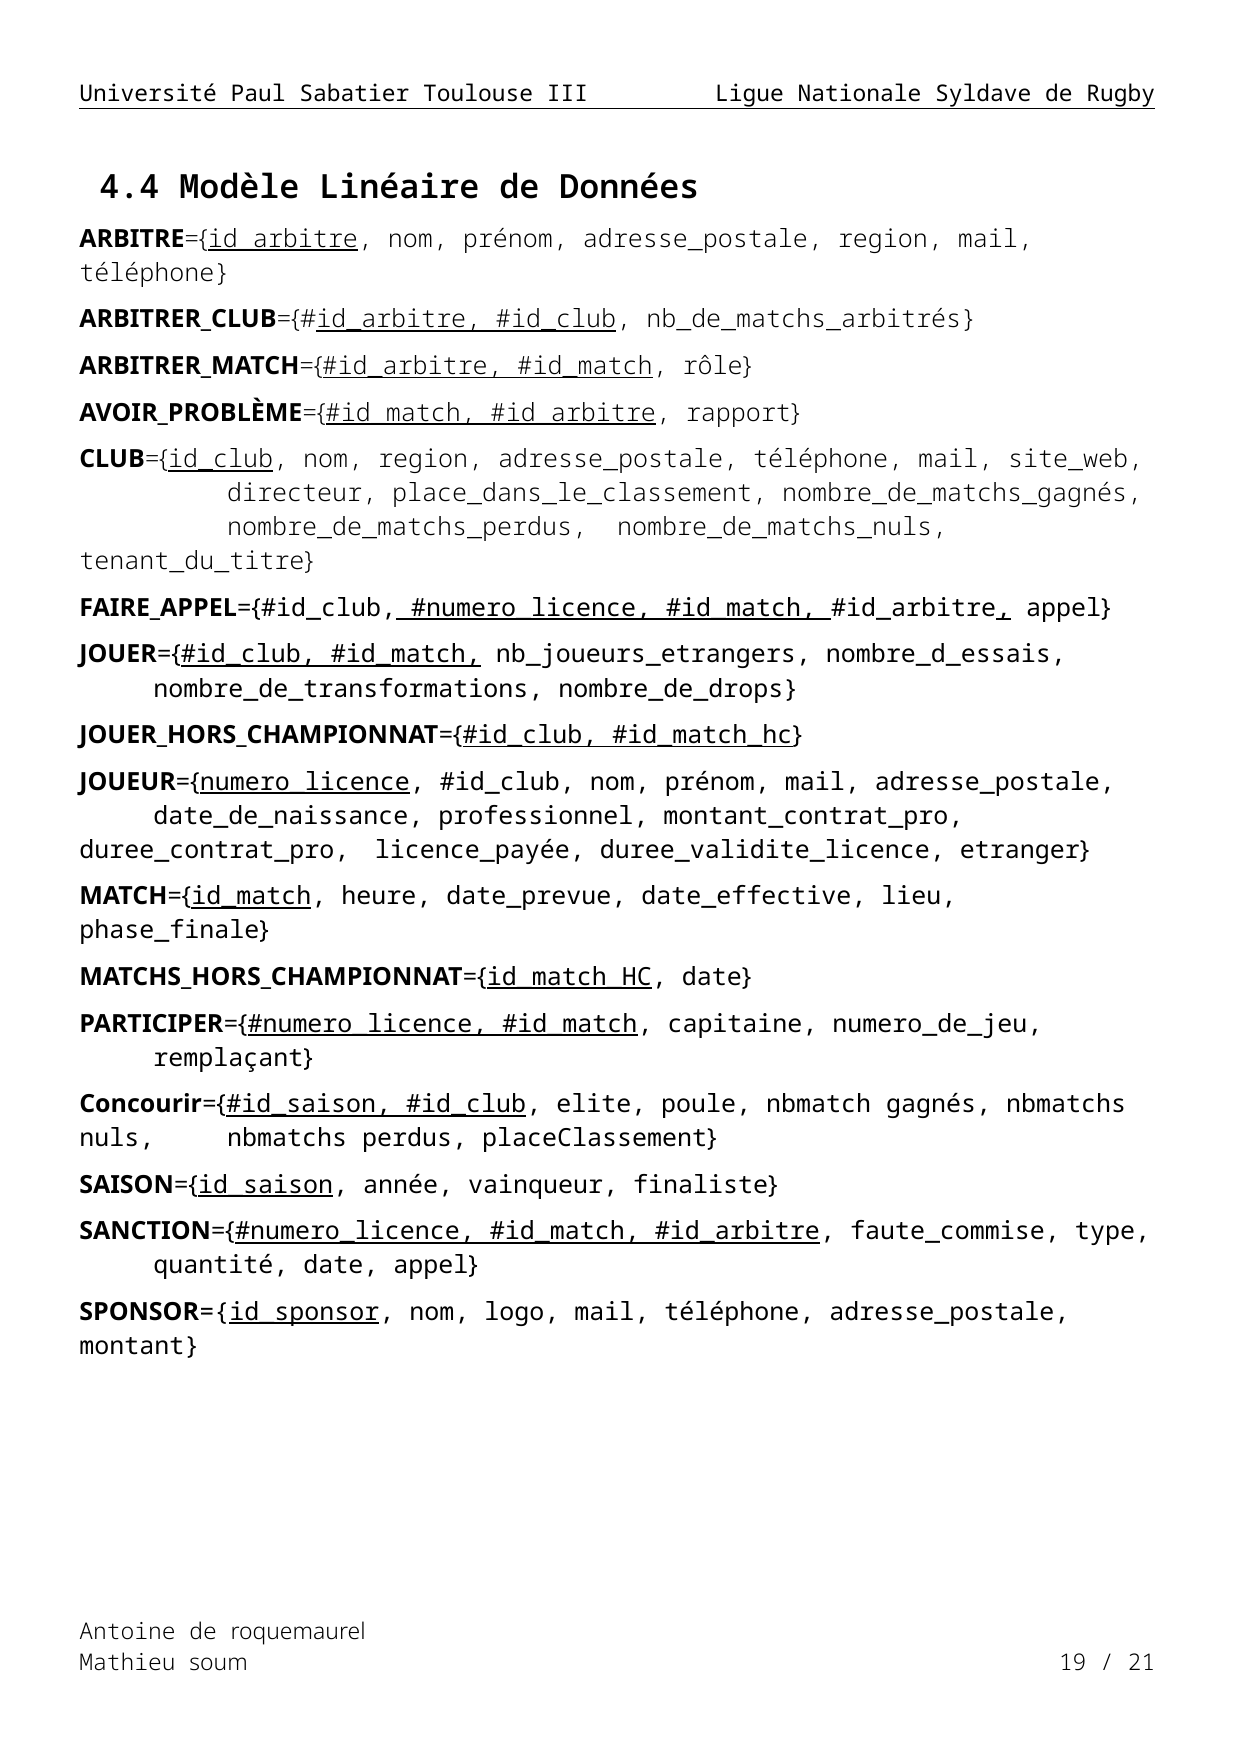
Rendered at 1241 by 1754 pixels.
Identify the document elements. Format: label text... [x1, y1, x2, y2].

text MATCHS_HORS_CHAMPIONNAT={id_match_HC, date} [79, 959, 1155, 993]
text ARBITRER_MATCH={#id_arbitre, #id_match, rôle} [79, 348, 1155, 382]
text SAISON={id_saison, année, vainqueur, finaliste} [79, 1166, 1155, 1201]
text JOUER={#id_club, #id_match, nb_joueurs_etrangers, nombre_d_essais, nombre_de_transformations, nombre_de_drops} [79, 636, 1155, 704]
text Concourir={#id_saison, #id_club, elite, poule, nbmatch gagnés, nbmatchs nuls, nbmatchs perdus, placeClassement} [79, 1086, 1155, 1154]
text MATCH={id_match, heure, date_prevue, date_effective, lieu, phase_finale} [79, 878, 1155, 946]
text FAIRE_APPEL={#id_club, #numero_licence, #id_match, #id_arbitre, appel} [79, 589, 1155, 624]
text SPONSOR={id_sponsor, nom, logo, mail, téléphone, adresse_postale, montant} [79, 1294, 1155, 1362]
text AVOIR_PROBLÈME={#id_match, #id_arbitre, rapport} [79, 394, 1155, 428]
text ARBITRER_CLUB={#id_arbitre, #id_club, nb_de_matchs_arbitrés} [79, 301, 1155, 335]
text JOUEUR={numero_licence, #id_club, nom, prénom, mail, adresse_postale, date_de_naissance, professionnel, montant_contrat_pro, duree_contrat_pro, licence_payée, duree_validite_licence, etranger} [79, 763, 1155, 866]
subtitle Modèle Linéaire de Données [79, 163, 1155, 208]
text JOUER_HORS_CHAMPIONNAT={#id_club, #id_match_hc} [79, 717, 1155, 751]
text ARBITRE={id_arbitre, nom, prénom, adresse_postale, region, mail, téléphone} [79, 221, 1155, 289]
text CLUB={id_club, nom, region, adresse_postale, téléphone, mail, site_web, directeur, place_dans_le_classement, nombre_de_matchs_gagnés, nombre_de_matchs_perdus, nombre_de_matchs_nuls, tenant_du_titre} [79, 441, 1155, 577]
text PARTICIPER={#numero_licence, #id_match, capitaine, numero_de_jeu, remplaçant} [79, 1005, 1155, 1073]
text SANCTION={#numero_licence, #id_match, #id_arbitre, faute_commise, type, quantité, date, appel} [79, 1213, 1155, 1281]
